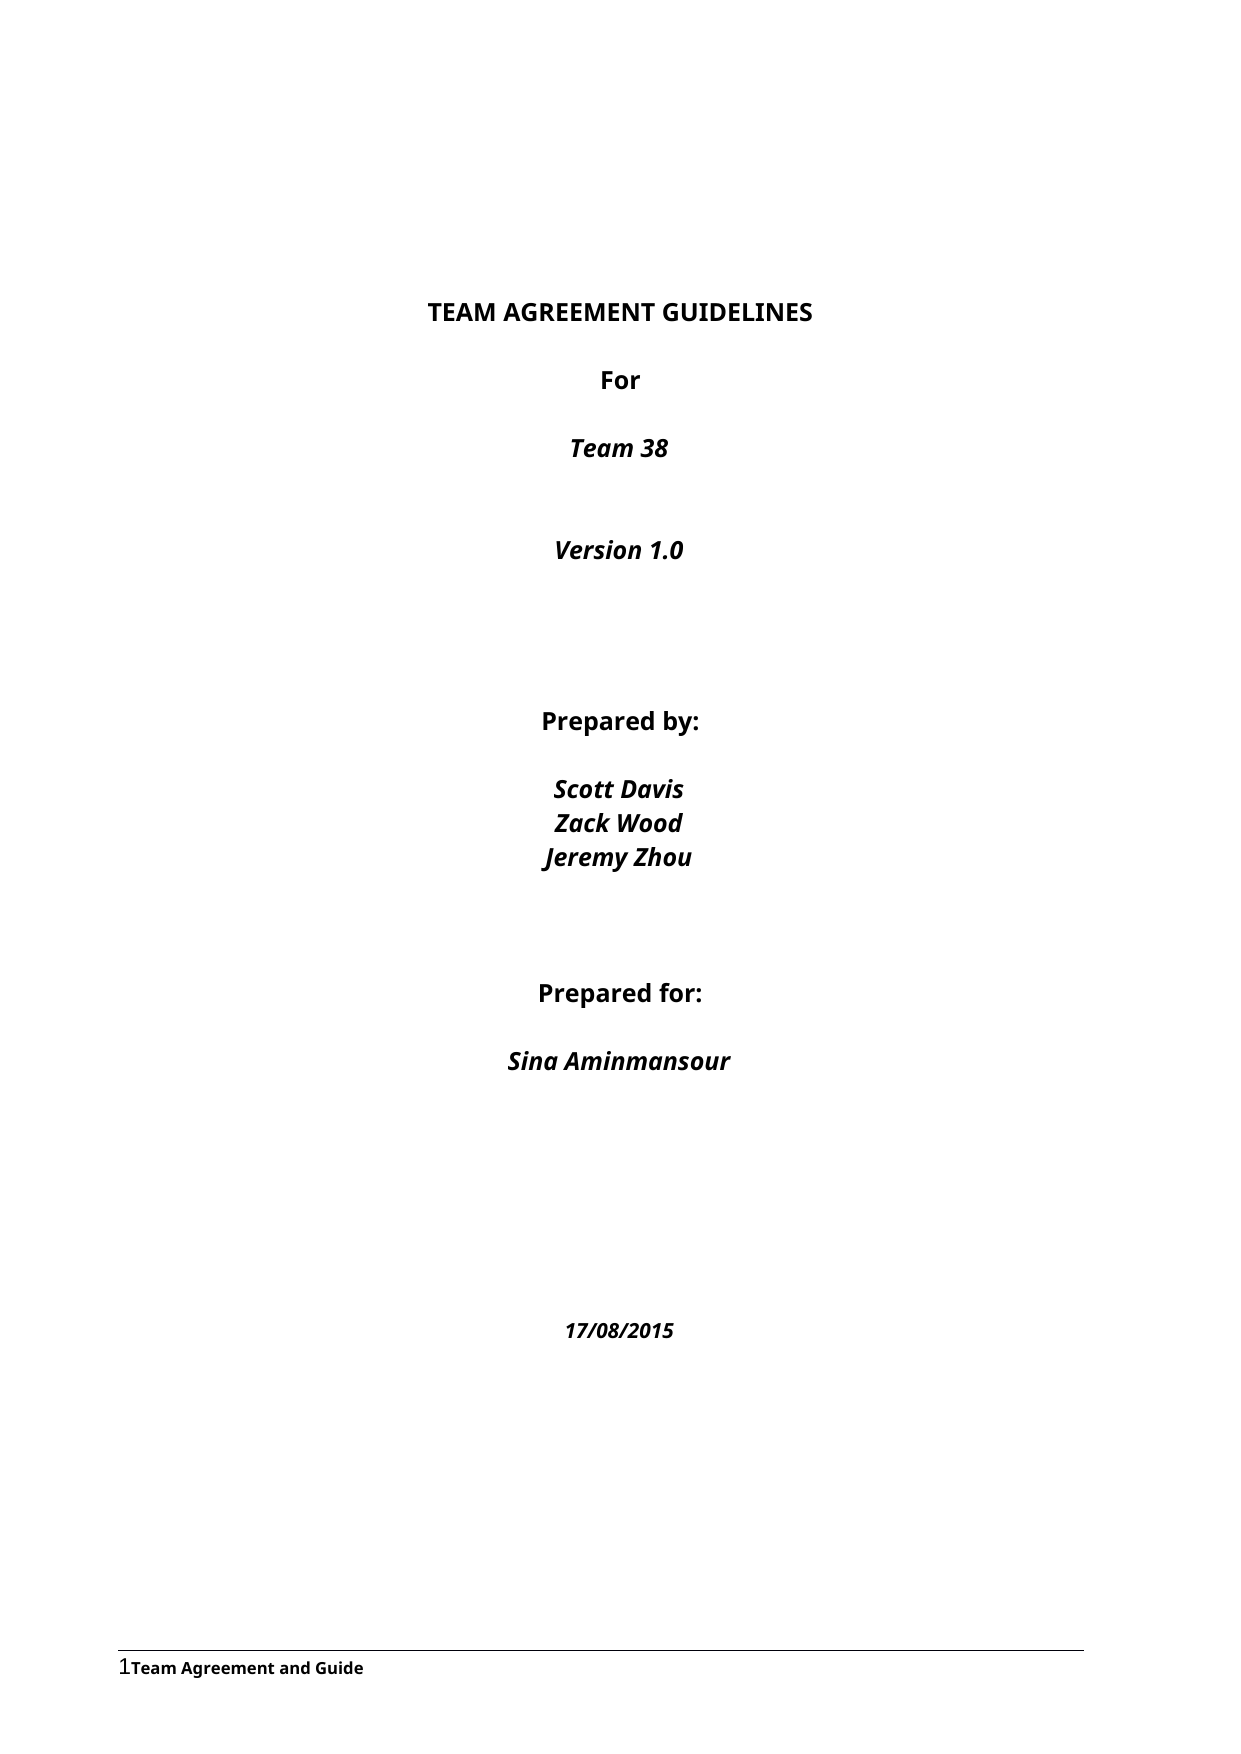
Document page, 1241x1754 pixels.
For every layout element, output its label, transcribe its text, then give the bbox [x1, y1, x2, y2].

text Version 1.0 [118, 533, 1122, 567]
text Zack Wood [118, 805, 1122, 839]
text Team 38 [118, 431, 1122, 465]
text TEAM AGREEMENT GUIDELINES [118, 294, 1122, 328]
text Jeremy Zhou [118, 839, 1122, 873]
text 17/08/2015 [118, 1316, 1122, 1345]
text Prepared by: [118, 703, 1122, 737]
text For [118, 362, 1122, 397]
text Prepared for: [118, 976, 1122, 1010]
text Scott Davis [118, 771, 1122, 805]
text Sina Aminmansour [118, 1044, 1122, 1078]
